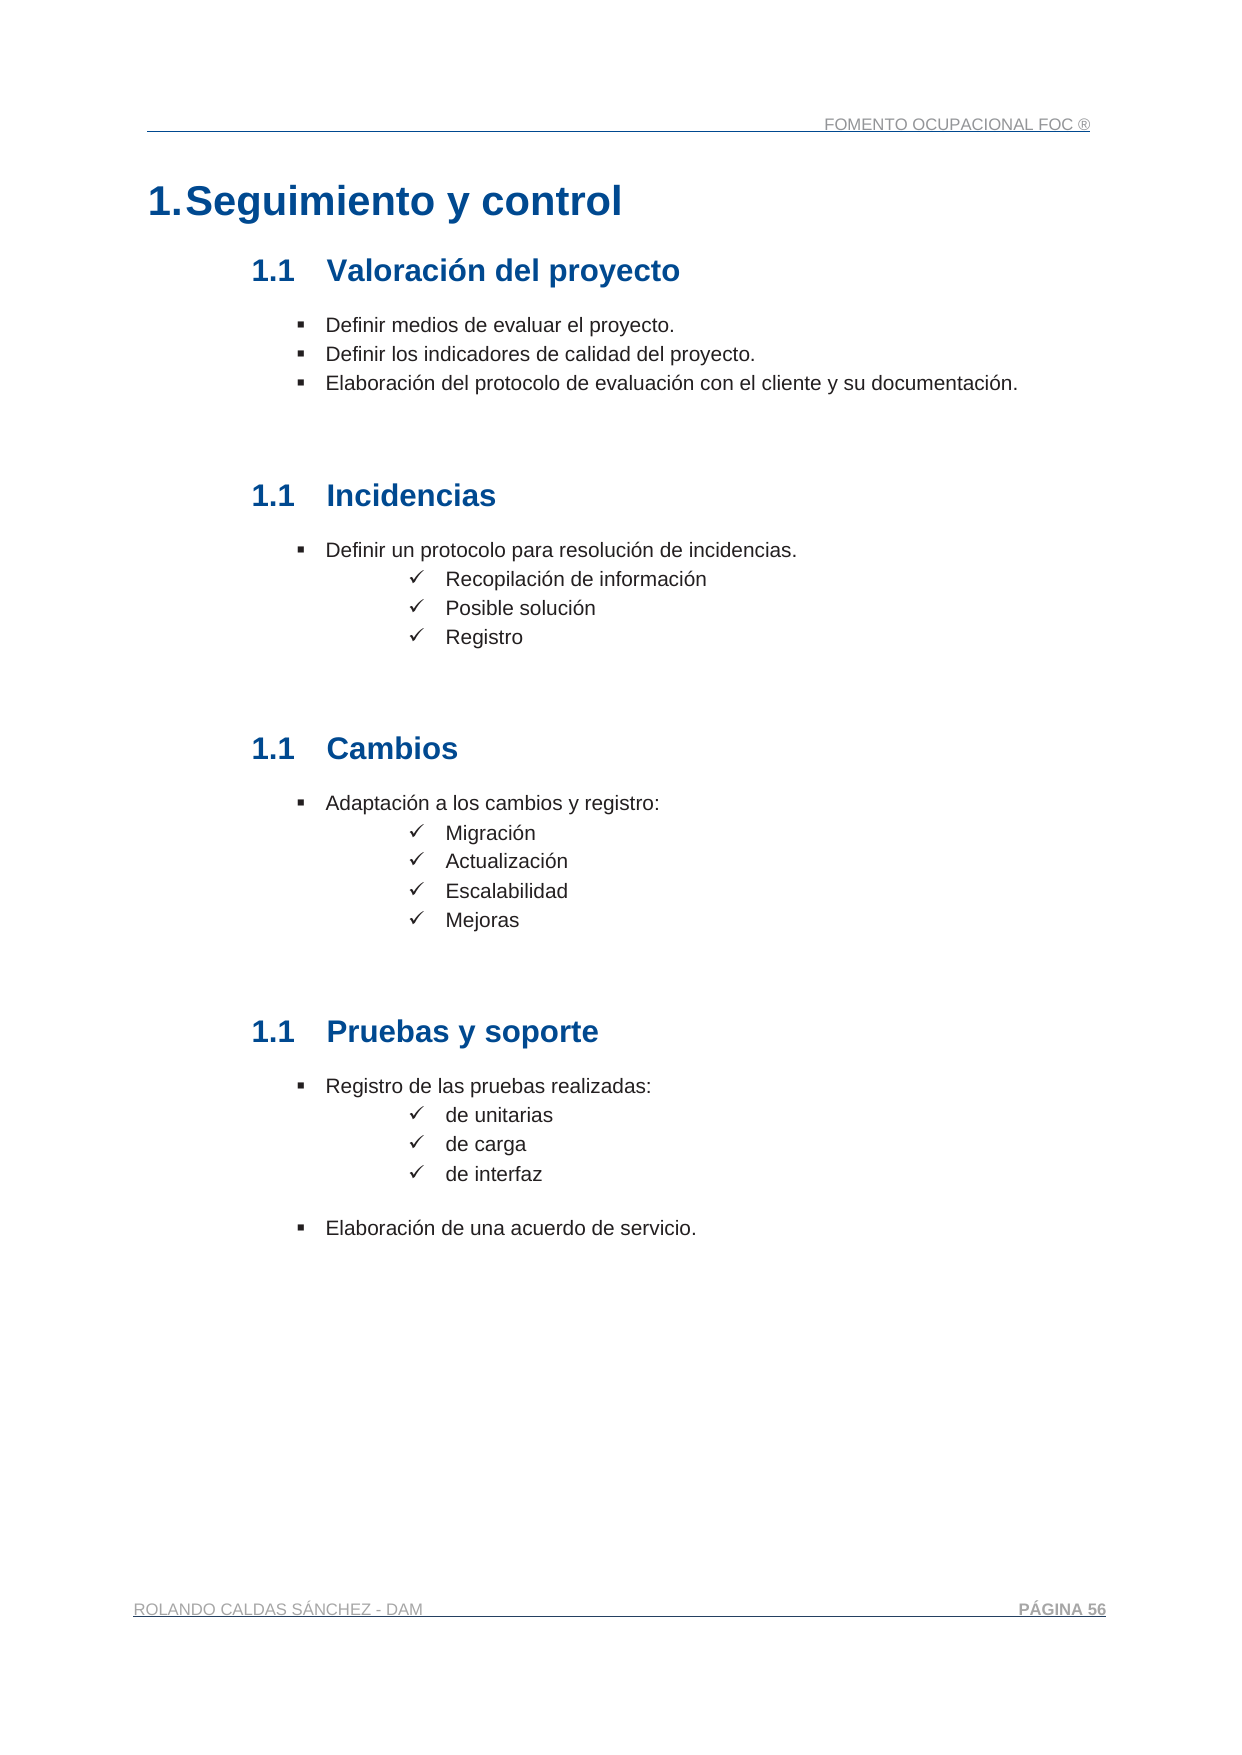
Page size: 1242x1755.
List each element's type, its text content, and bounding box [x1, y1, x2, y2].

list Mejoras [408, 907, 1106, 932]
list Recopilación de información [408, 566, 1106, 591]
list Posible solución [408, 596, 1106, 619]
list de carga [408, 1132, 1106, 1156]
list Cambios [251, 731, 1106, 766]
list Actualización [408, 849, 1106, 873]
list Definir medios de evaluar el proyecto. [296, 313, 1106, 337]
list Valoración del proyecto [251, 252, 1106, 287]
list Migración [408, 820, 1106, 844]
list Seguimiento y control [148, 177, 1106, 224]
list de unitarias [408, 1103, 1106, 1127]
list de interfaz [408, 1161, 1106, 1185]
list Escalabilidad [408, 878, 1106, 902]
list Definir un protocolo para resolución de incidencias. [296, 537, 1106, 561]
list Elaboración de una acuerdo de servicio. [296, 1216, 1106, 1240]
list Pruebas y soporte [251, 1013, 1106, 1049]
list Registro de las pruebas realizadas: [296, 1074, 1106, 1098]
list Registro [408, 624, 1106, 649]
list Adaptación a los cambios y registro: [296, 791, 1106, 815]
list Definir los indicadores de calidad del proyecto. [296, 342, 1106, 366]
list Elaboración del protocolo de evaluación con el cliente y su documentación. [296, 371, 1106, 395]
list Incidencias [251, 477, 1106, 512]
